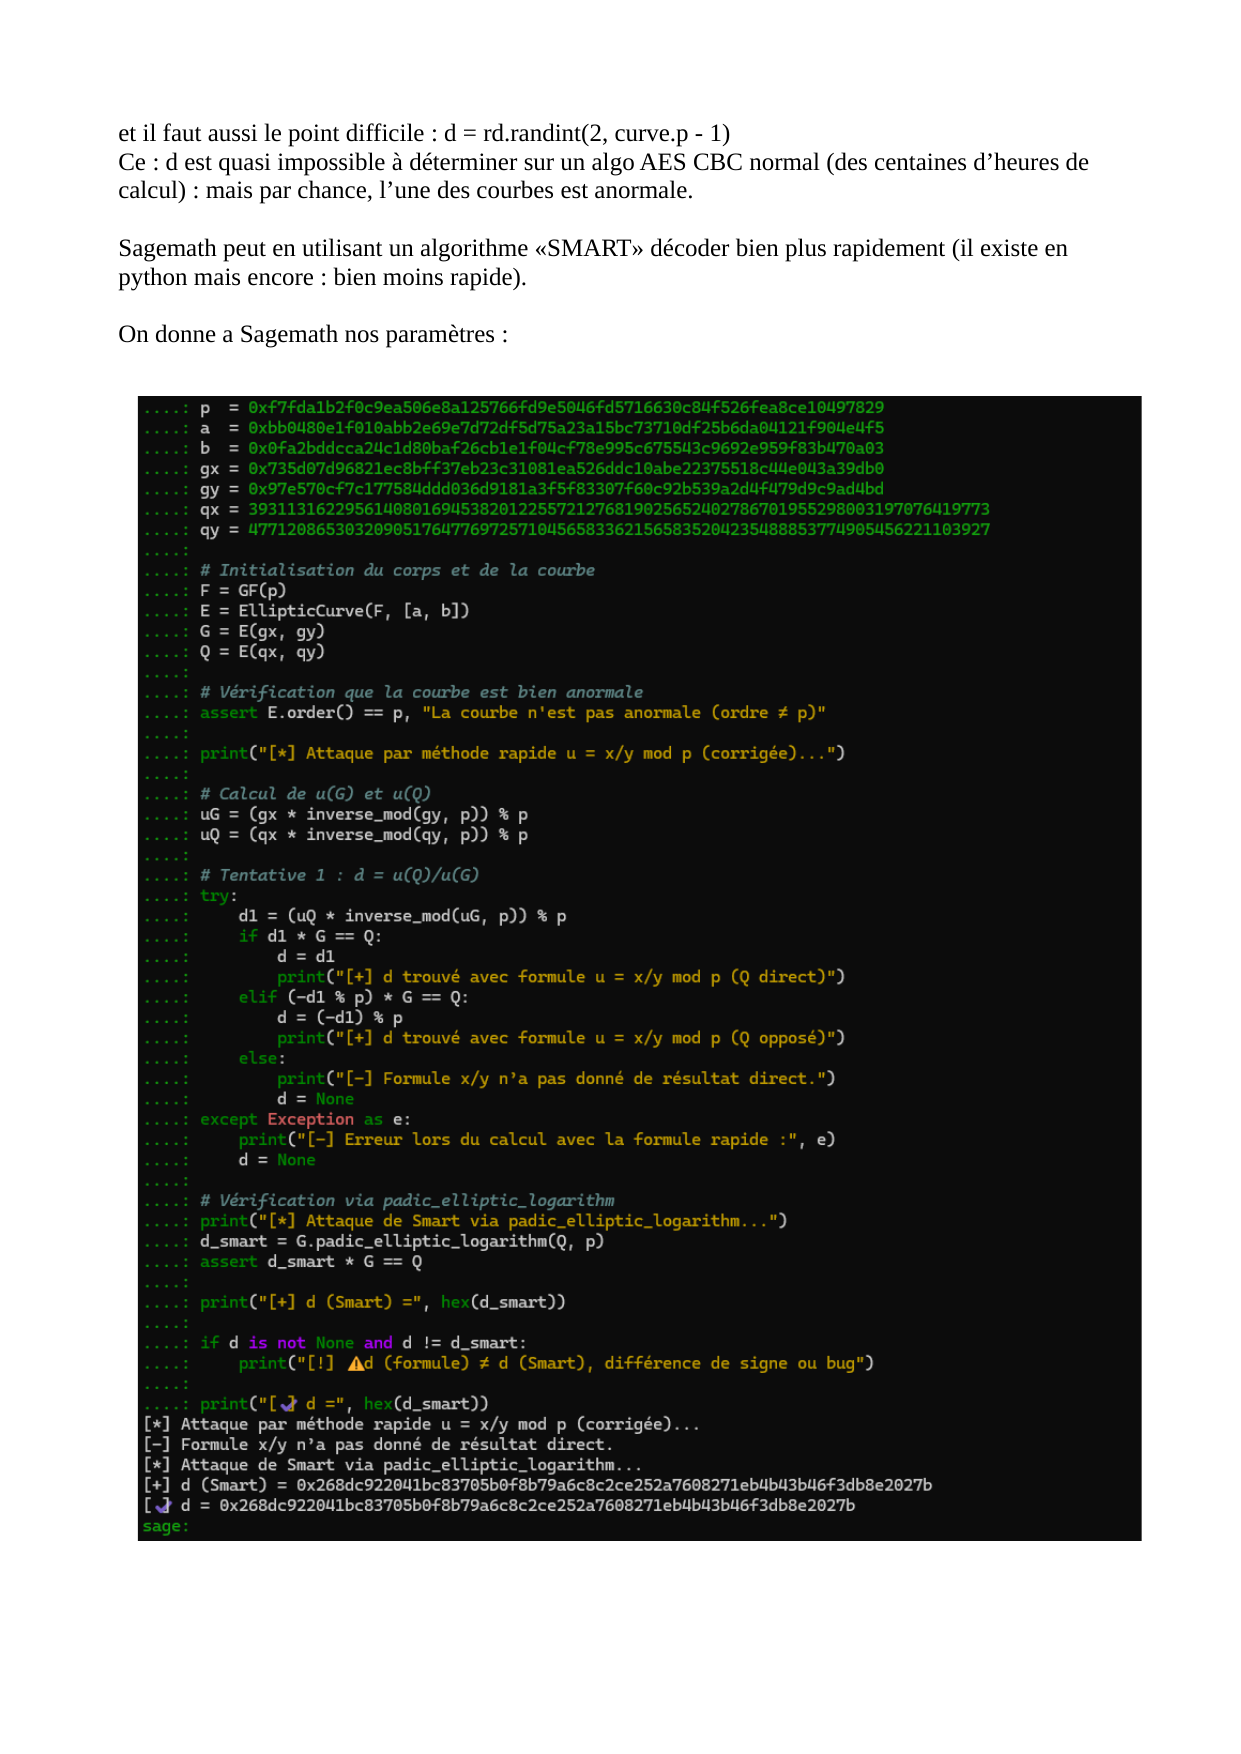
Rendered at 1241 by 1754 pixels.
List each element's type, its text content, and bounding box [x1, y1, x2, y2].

picture [137, 396, 1142, 1541]
text Sagemath peut en utilisant un algorithme «SMART» décoder bien plus rapidement (il existe en python mais encore : bien moins rapide). [118, 233, 1122, 291]
text et il faut aussi le point difficile : d = rd.randint(2, curve.p - 1) [118, 118, 1122, 147]
text Ce : d est quasi impossible à déterminer sur un algo AES CBC normal (des centaines d’heures de calcul) : mais par chance, l’une des courbes est anormale. [118, 147, 1122, 204]
text On donne a Sagemath nos paramètres : [118, 319, 1122, 348]
